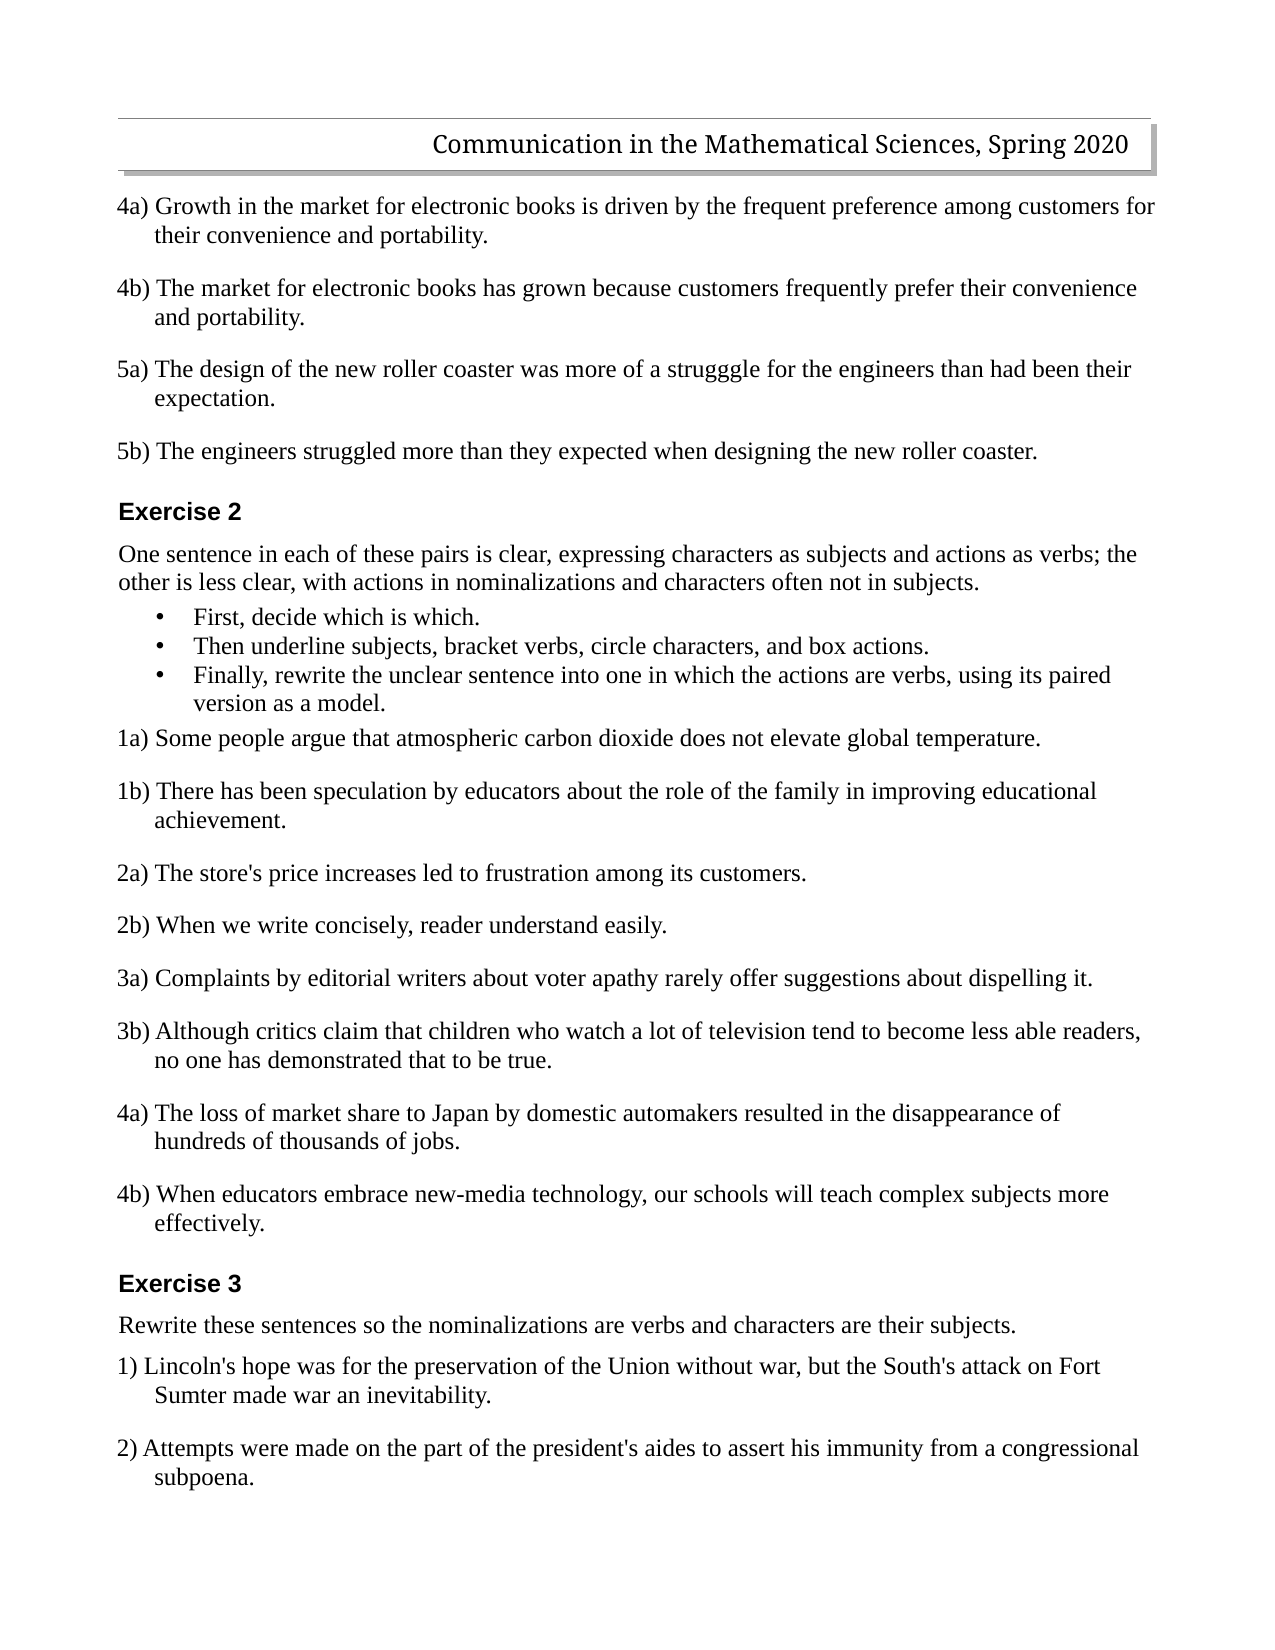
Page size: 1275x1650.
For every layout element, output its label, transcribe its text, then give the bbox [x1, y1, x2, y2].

list 2a) The store's price increases led to frustration among its customers. [117, 858, 1157, 886]
list 4a) The loss of market share to Japan by domestic automakers resulted in the disappearance of hundreds of thousands of jobs. [117, 1098, 1157, 1155]
list Finally, rewrite the unclear sentence into one in which the actions are verbs, using its paired version as a model. [156, 660, 1157, 717]
list 1) Lincoln's hope was for the preservation of the Union without war, but the South's attack on Fort Sumter made war an inevitability. [117, 1351, 1157, 1409]
text Rewrite these sentences so the nominalizations are verbs and characters are their subjects. [118, 1311, 1157, 1339]
list 5b) The engineers struggled more than they expected when designing the new roller coaster. [117, 436, 1157, 465]
list 4b) When educators embrace new-media technology, our schools will teach complex subjects more effectively. [117, 1179, 1157, 1237]
list 3b) Although critics claim that children who watch a lot of television tend to become less able readers, no one has demonstrated that to be true. [117, 1016, 1157, 1073]
list 1a) Some people argue that atmospheric carbon dioxide does not elevate global temperature. [117, 723, 1157, 752]
text One sentence in each of these pairs is clear, expressing characters as subjects and actions as verbs; the other is less clear, with actions in nominalizations and characters often not in subjects. [118, 539, 1157, 596]
list First, decide which is which. [156, 602, 1157, 631]
subtitle Exercise 2 [118, 497, 1157, 526]
list 4b) The market for electronic books has grown because customers frequently prefer their convenience and portability. [117, 273, 1157, 330]
list 3a) Complaints by editorial writers about voter apathy rarely offer suggestions about dispelling it. [117, 963, 1157, 992]
list 2) Attempts were made on the part of the president's aides to assert his immunity from a congressional subpoena. [117, 1433, 1157, 1490]
list 4a) Growth in the market for electronic books is driven by the frequent preference among customers for their convenience and portability. [117, 191, 1157, 249]
list Then underline subjects, bracket verbs, circle characters, and box actions. [156, 631, 1157, 660]
list 5a) The design of the new roller coaster was more of a strugggle for the engineers than had been their expectation. [117, 354, 1157, 412]
list 1b) There has been speculation by educators about the role of the family in improving educational achievement. [117, 776, 1157, 833]
list 2b) When we write concisely, reader understand easily. [117, 910, 1157, 939]
subtitle Exercise 3 [118, 1269, 1157, 1298]
